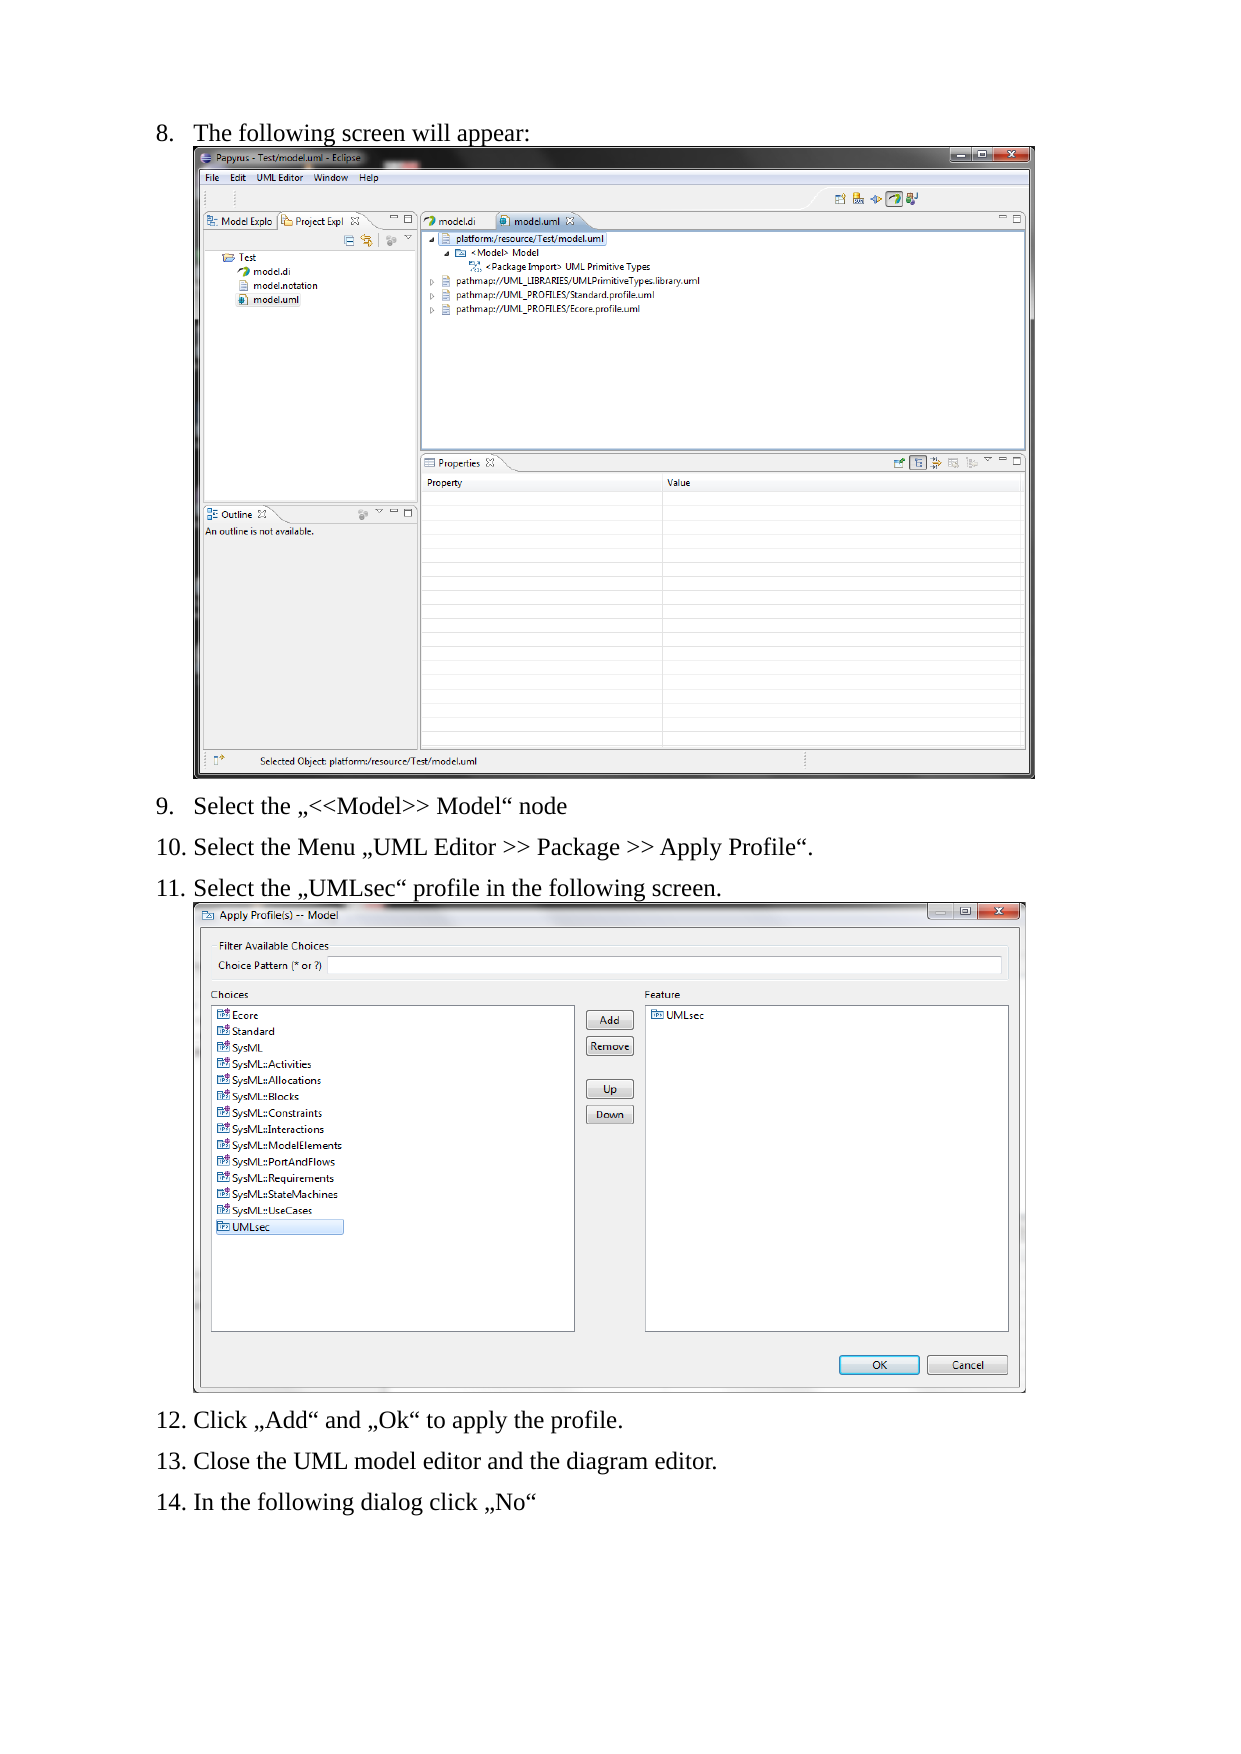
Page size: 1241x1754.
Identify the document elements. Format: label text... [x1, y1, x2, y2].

list Select the „UMLsec“ profile in the following screen. [156, 873, 1122, 1392]
list Close the UML model editor and the diagram editor. [156, 1446, 1122, 1475]
list In the following dialog click „No“ [156, 1487, 1122, 1516]
list Click „Add“ and „Ok“ to apply the profile. [156, 1405, 1122, 1434]
list The following screen will appear: [156, 118, 1122, 778]
list Select the Menu „UML Editor >> Package >> Apply Profile“. [156, 832, 1122, 861]
list Select the „<<Model>> Model“ node [156, 791, 1122, 820]
picture [193, 146, 1035, 779]
picture [193, 902, 1026, 1393]
